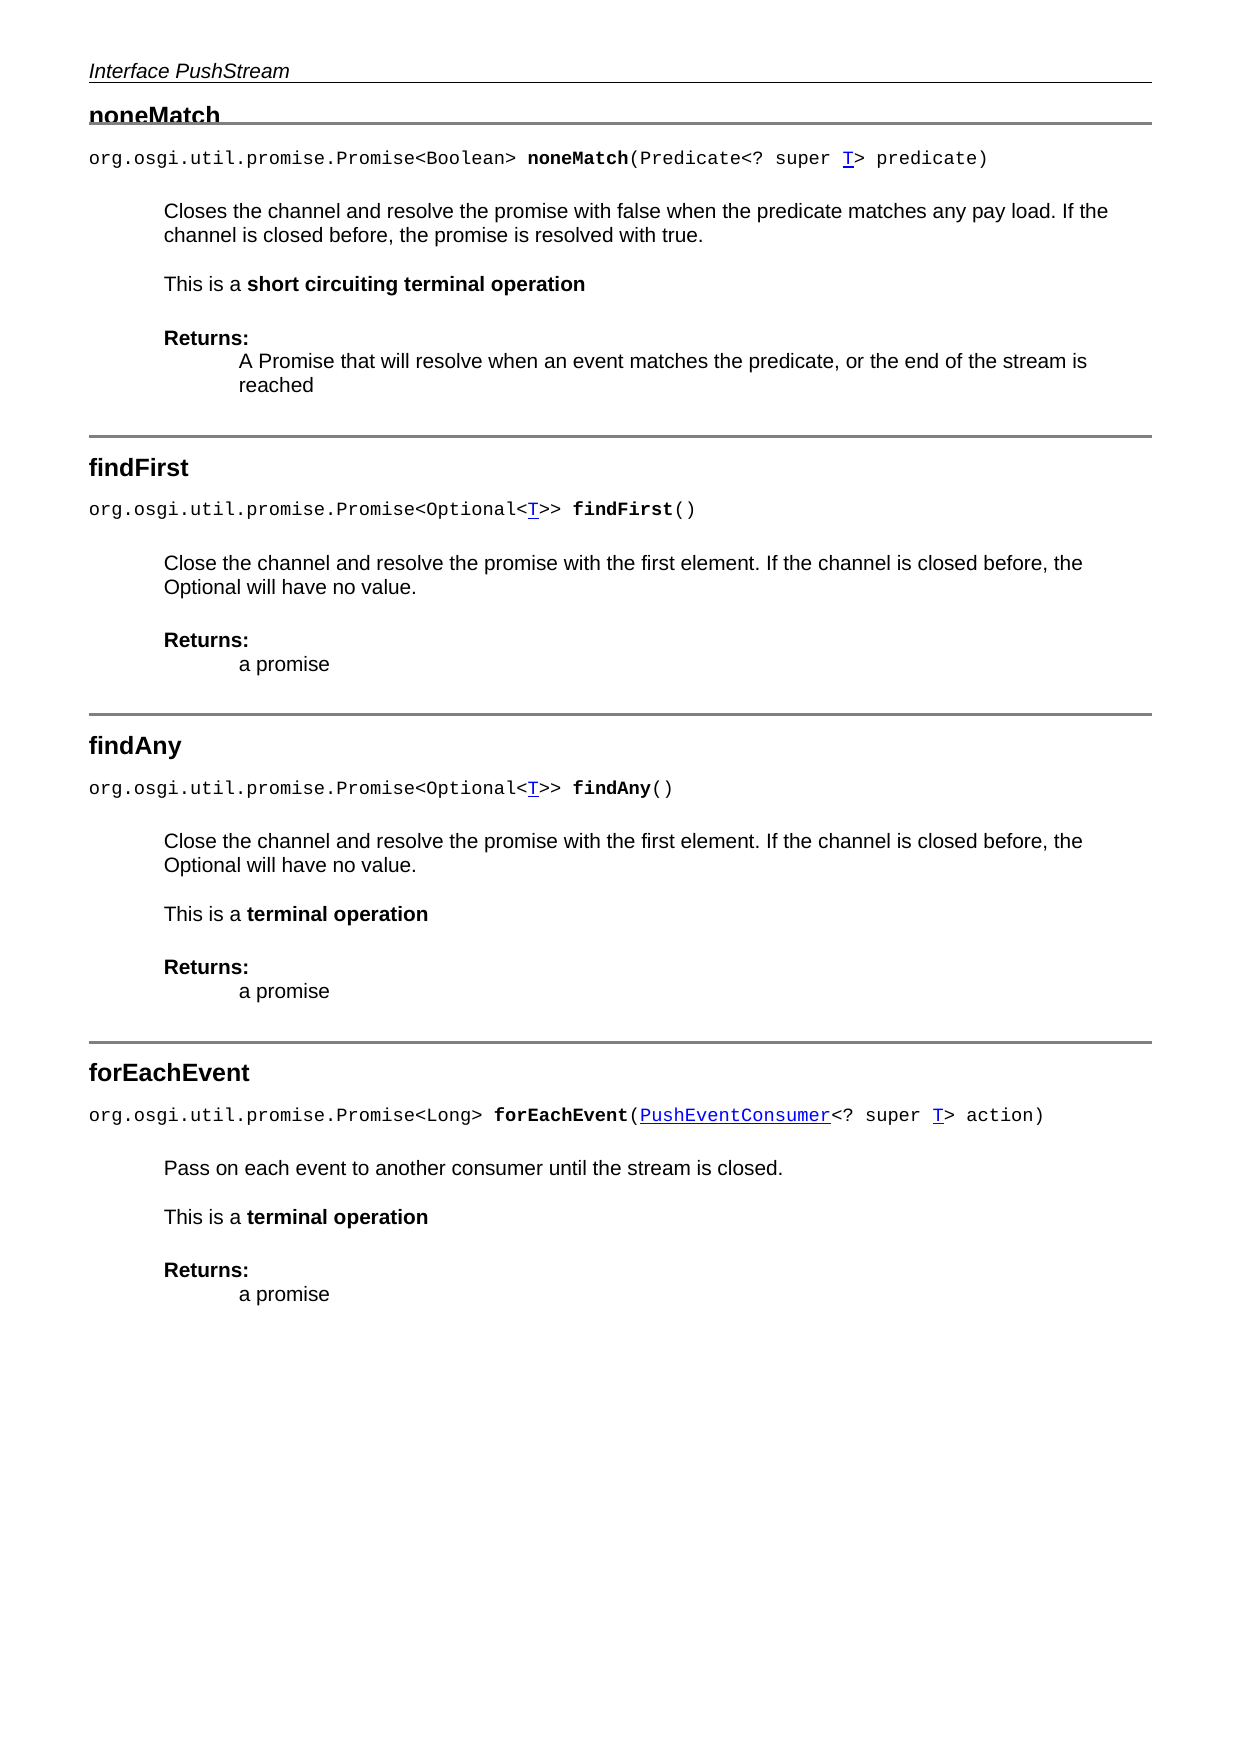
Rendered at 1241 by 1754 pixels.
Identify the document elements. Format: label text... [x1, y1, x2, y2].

text Close the channel and resolve the promise with the first element. If the channel is closed before, the Optional will have no value. [163, 829, 1152, 877]
subtitle forEachEvent [88, 1078, 1152, 1082]
text Returns: [163, 628, 1152, 652]
text A Promise that will resolve when an event matches the predicate, or the end of the stream is reached [238, 349, 1152, 397]
text org.osgi.util.promise.Promise<Optional<T>> findAny() [88, 778, 1152, 800]
text Pass on each event to another consumer until the stream is closed. [163, 1156, 1152, 1180]
text org.osgi.util.promise.Promise<Long> forEachEvent(PushEventConsumer<? super T> action) [88, 1106, 1152, 1127]
text This is a terminal operation [163, 902, 1152, 926]
text org.osgi.util.promise.Promise<Optional<T>> findFirst() [88, 500, 1152, 521]
text This is a short circuiting terminal operation [163, 272, 1152, 296]
text Returns: [163, 325, 1152, 349]
text org.osgi.util.promise.Promise<Boolean> noneMatch(Predicate<? super T> predicate) [88, 149, 1152, 170]
text Closes the channel and resolve the promise with false when the predicate matches any pay load. If the channel is closed before, the promise is resolved with true. [163, 199, 1152, 247]
text Returns: [163, 1258, 1152, 1282]
text Returns: [163, 955, 1152, 979]
text a promise [238, 979, 1152, 1003]
text a promise [238, 652, 1152, 676]
text a promise [238, 1282, 1152, 1306]
text This is a terminal operation [163, 1205, 1152, 1229]
text Close the channel and resolve the promise with the first element. If the channel is closed before, the Optional will have no value. [163, 551, 1152, 598]
